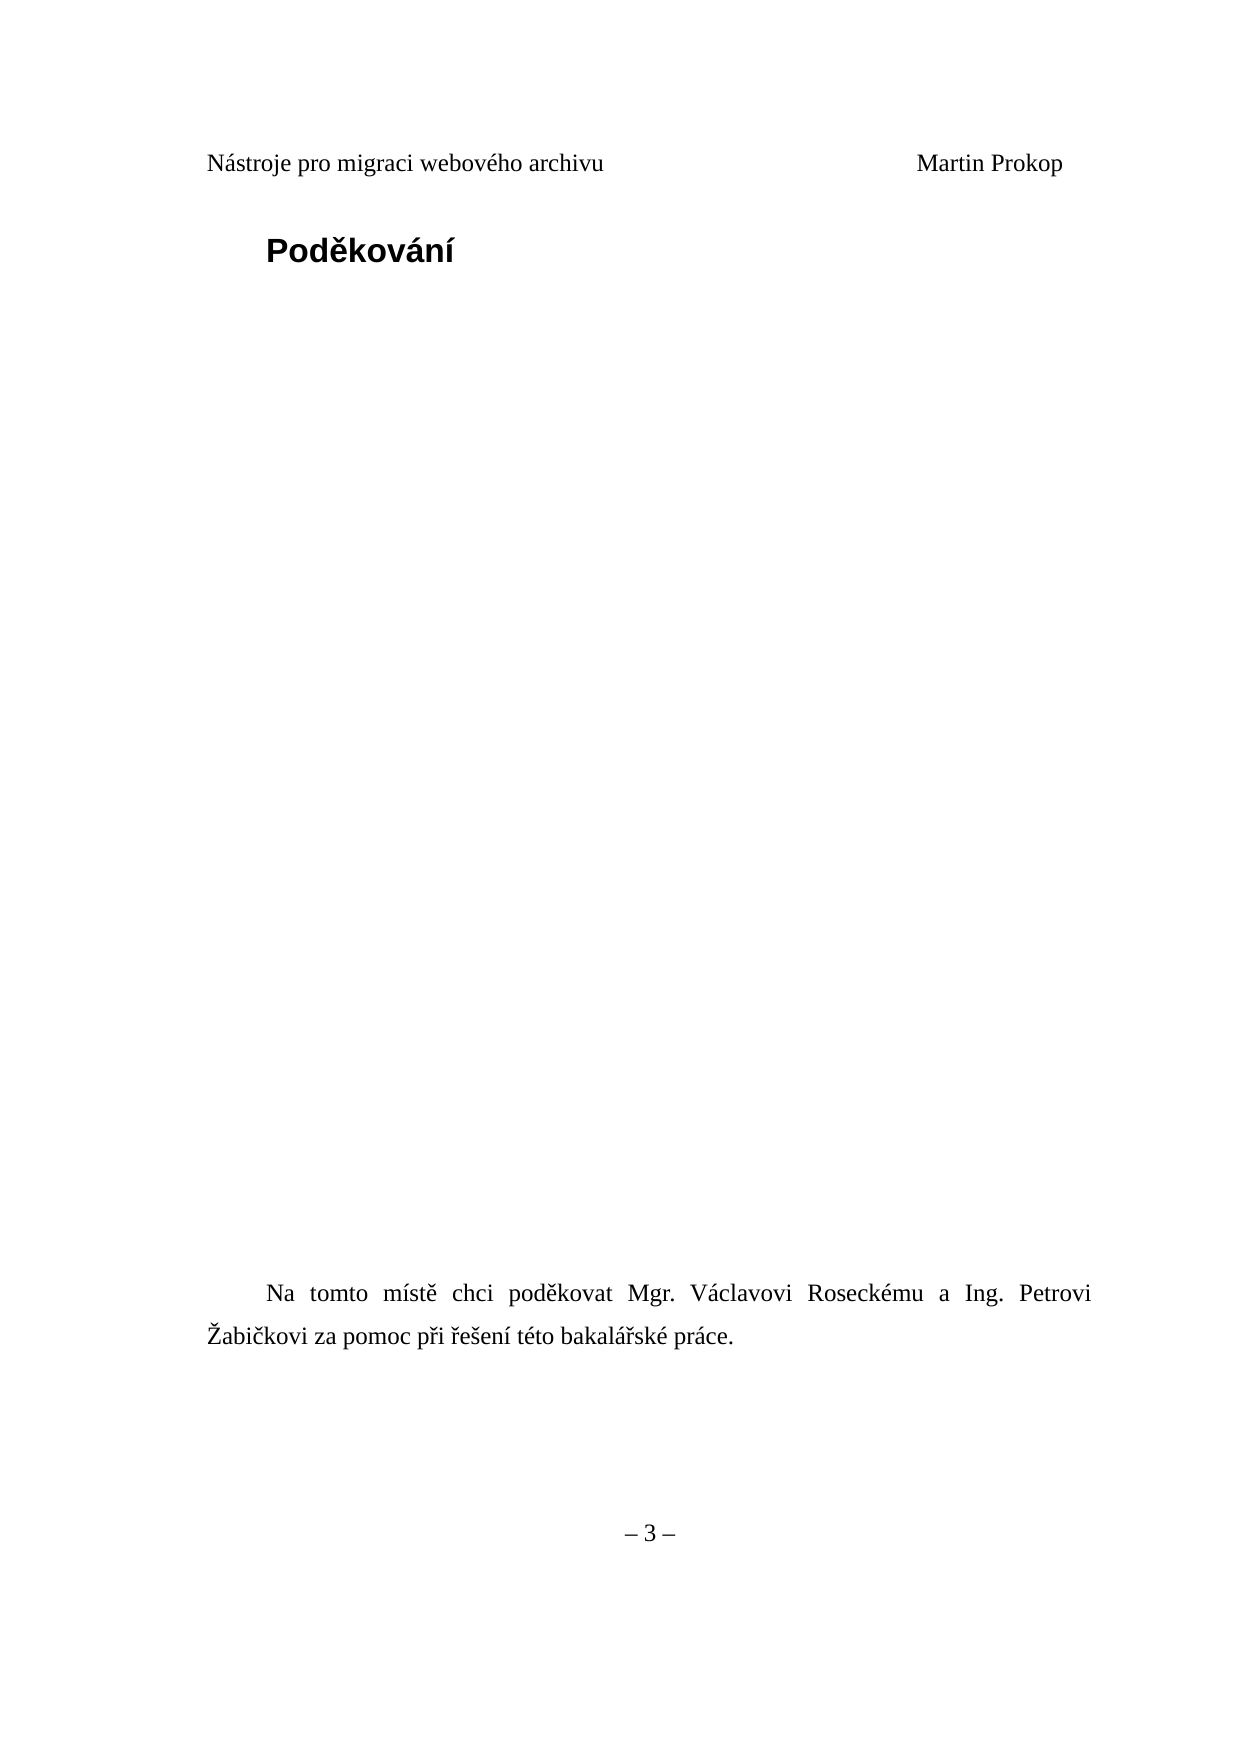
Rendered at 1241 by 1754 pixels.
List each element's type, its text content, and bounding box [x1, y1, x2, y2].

subtitle Na tomto místě chci poděkovat Mgr. Václavovi Roseckému a Ing. Petrovi Žabičkovi za pomoc při řešení této bakalářské práce. [207, 1278, 1093, 1350]
subtitle Poděkování [207, 231, 1093, 269]
